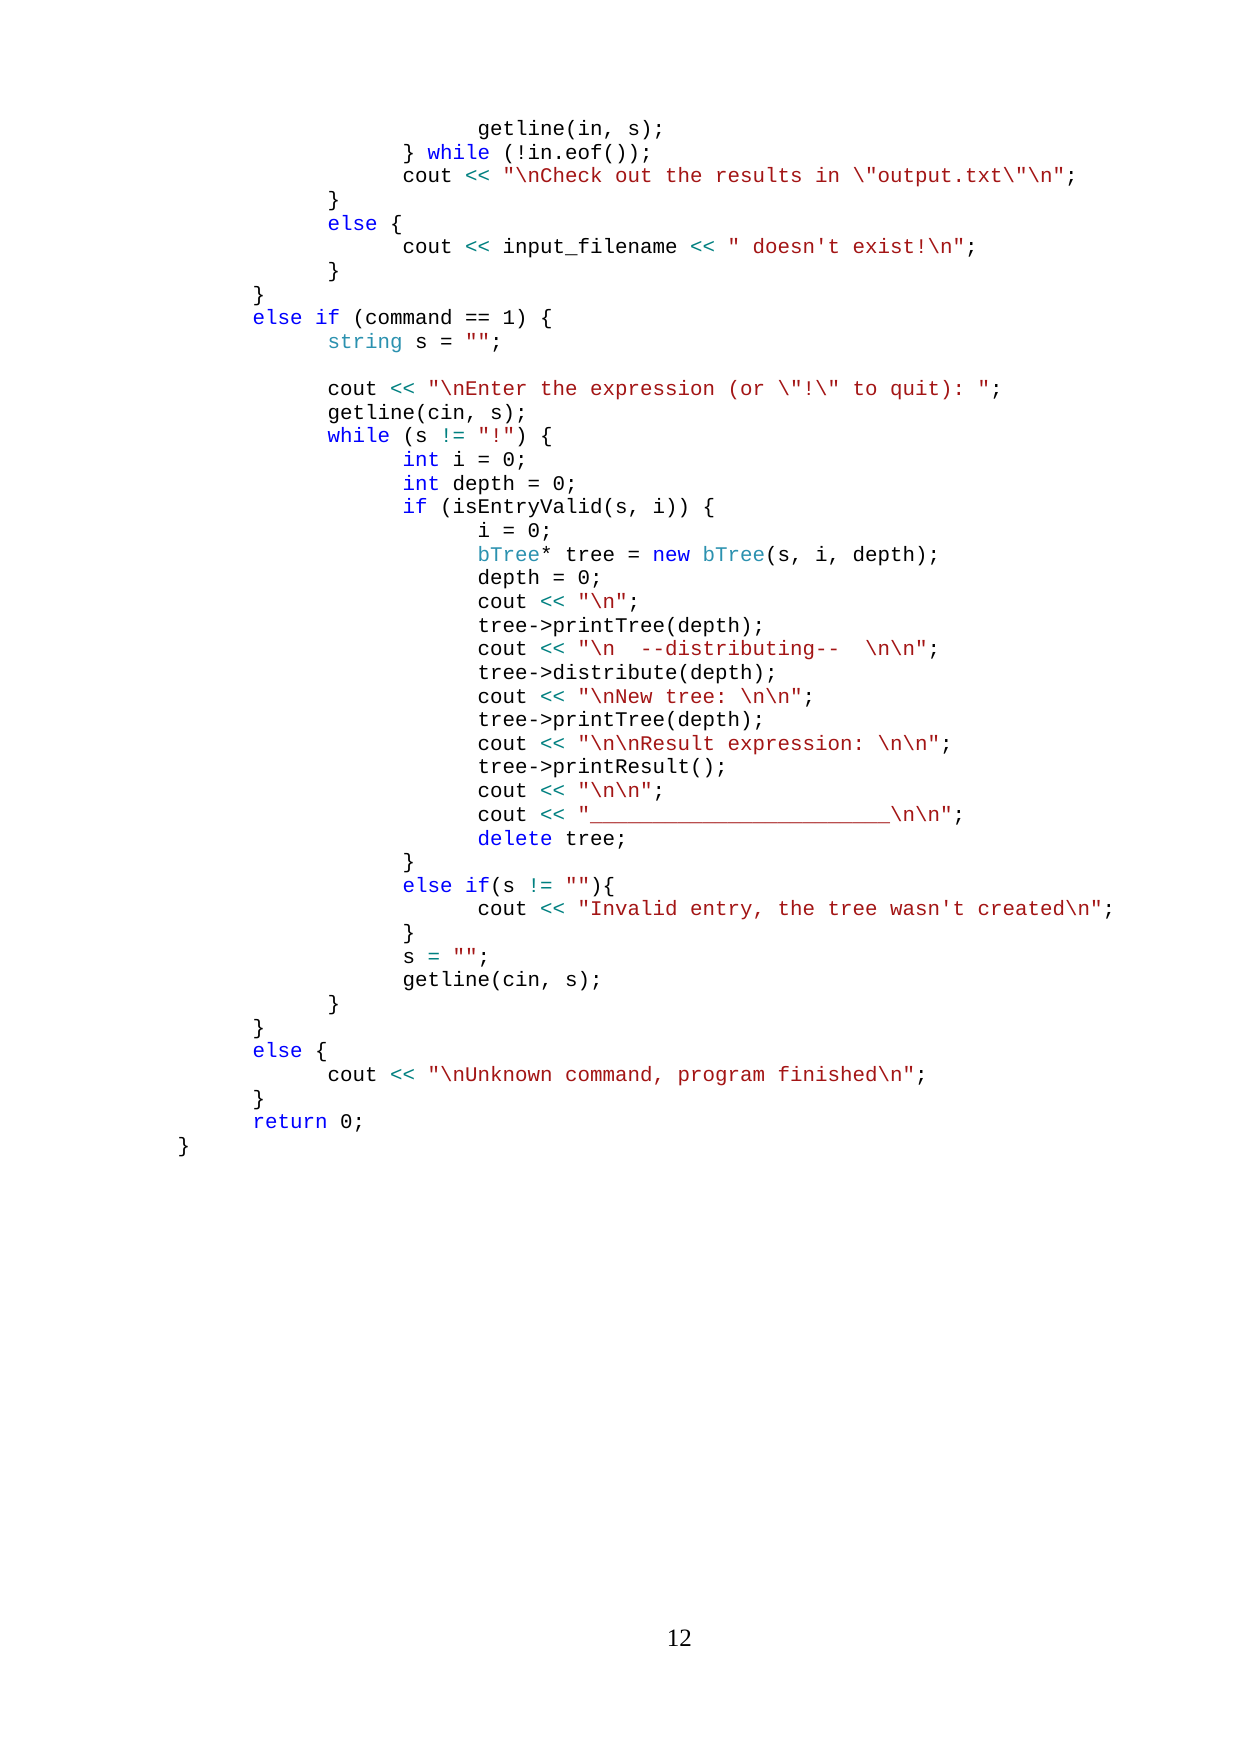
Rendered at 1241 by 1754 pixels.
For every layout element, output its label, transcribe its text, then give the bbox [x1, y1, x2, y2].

text int depth = 0; [177, 473, 1181, 496]
text } [177, 993, 1181, 1017]
text } [177, 922, 1181, 946]
text bTree* tree = new bTree(s, i, depth); [177, 544, 1181, 567]
text return 0; [177, 1111, 1181, 1135]
text cout << "\n --distributing-- \n\n"; [177, 638, 1181, 662]
text tree->printTree(depth); [177, 709, 1181, 733]
text cout << "________________________\n\n"; [177, 804, 1181, 827]
text if (isEntryValid(s, i)) { [177, 496, 1181, 520]
text getline(cin, s); [177, 402, 1181, 426]
text else if(s != ""){ [177, 875, 1181, 898]
text tree->distribute(depth); [177, 662, 1181, 686]
text } [177, 1135, 1181, 1158]
text cout << "\n"; [177, 591, 1181, 615]
text cout << "\nCheck out the results in \"output.txt\"\n"; [177, 165, 1181, 189]
text tree->printTree(depth); [177, 615, 1181, 638]
text cout << "\n\n"; [177, 780, 1181, 804]
text i = 0; [177, 520, 1181, 544]
text } [177, 189, 1181, 213]
text } [177, 284, 1181, 307]
text else { [177, 1040, 1181, 1064]
text cout << "\nUnknown command, program finished\n"; [177, 1064, 1181, 1088]
text getline(in, s); [177, 118, 1181, 142]
text cout << "\n\nResult expression: \n\n"; [177, 733, 1181, 757]
text else { [177, 213, 1181, 236]
text else if (command == 1) { [177, 307, 1181, 331]
text depth = 0; [177, 567, 1181, 591]
text cout << "\nEnter the expression (or \"!\" to quit): "; [177, 378, 1181, 402]
text string s = ""; [177, 331, 1181, 354]
text } [177, 851, 1181, 875]
text } [177, 1017, 1181, 1040]
text delete tree; [177, 827, 1181, 851]
text int i = 0; [177, 449, 1181, 473]
text tree->printResult(); [177, 757, 1181, 780]
text } [177, 1088, 1181, 1111]
text } [177, 260, 1181, 284]
text cout << input_filename << " doesn't exist!\n"; [177, 236, 1181, 260]
text s = ""; [177, 946, 1181, 969]
text cout << "\nNew tree: \n\n"; [177, 686, 1181, 709]
text cout << "Invalid entry, the tree wasn't created\n"; [177, 898, 1181, 922]
text } while (!in.eof()); [177, 142, 1181, 165]
text getline(cin, s); [177, 969, 1181, 993]
text while (s != "!") { [177, 426, 1181, 449]
